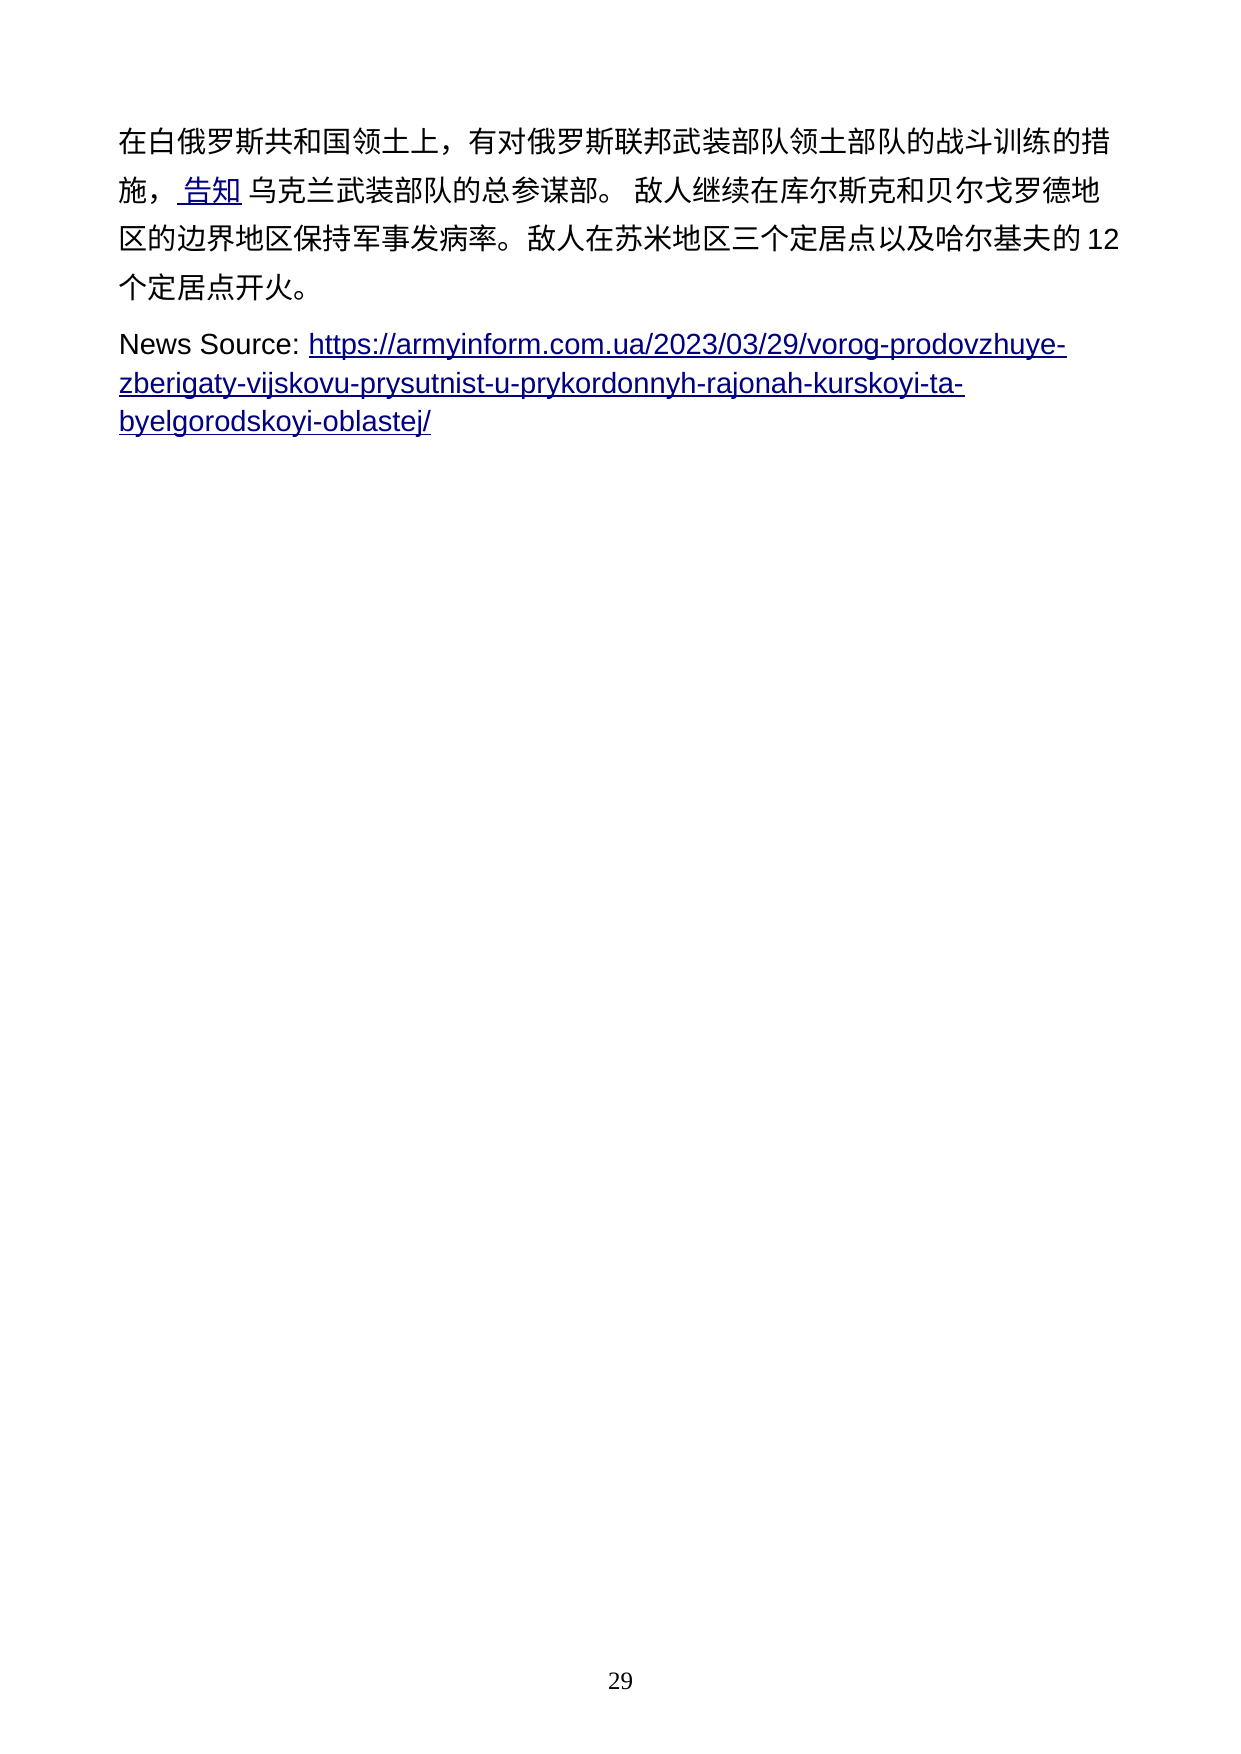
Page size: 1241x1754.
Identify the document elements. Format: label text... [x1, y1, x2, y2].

text News Source: https://armyinform.com.ua/2023/03/29/vorog-prodovzhuye-zberigaty-vijskovu-prysutnist-u-prykordonnyh-rajonah-kurskoyi-ta-byelgorodskoyi-oblastej/ [118, 327, 1122, 438]
text 在白俄罗斯共和国领土上，有对俄罗斯联邦武装部队领土部队的战斗训练的措施， 告知 乌克兰武装部队的总参谋部。 敌人继续在库尔斯克和贝尔戈罗德地区的边界地区保持军事发病率。敌人在苏米地区三个定居点以及哈尔基夫的12个定居点开火。 [118, 118, 1122, 306]
